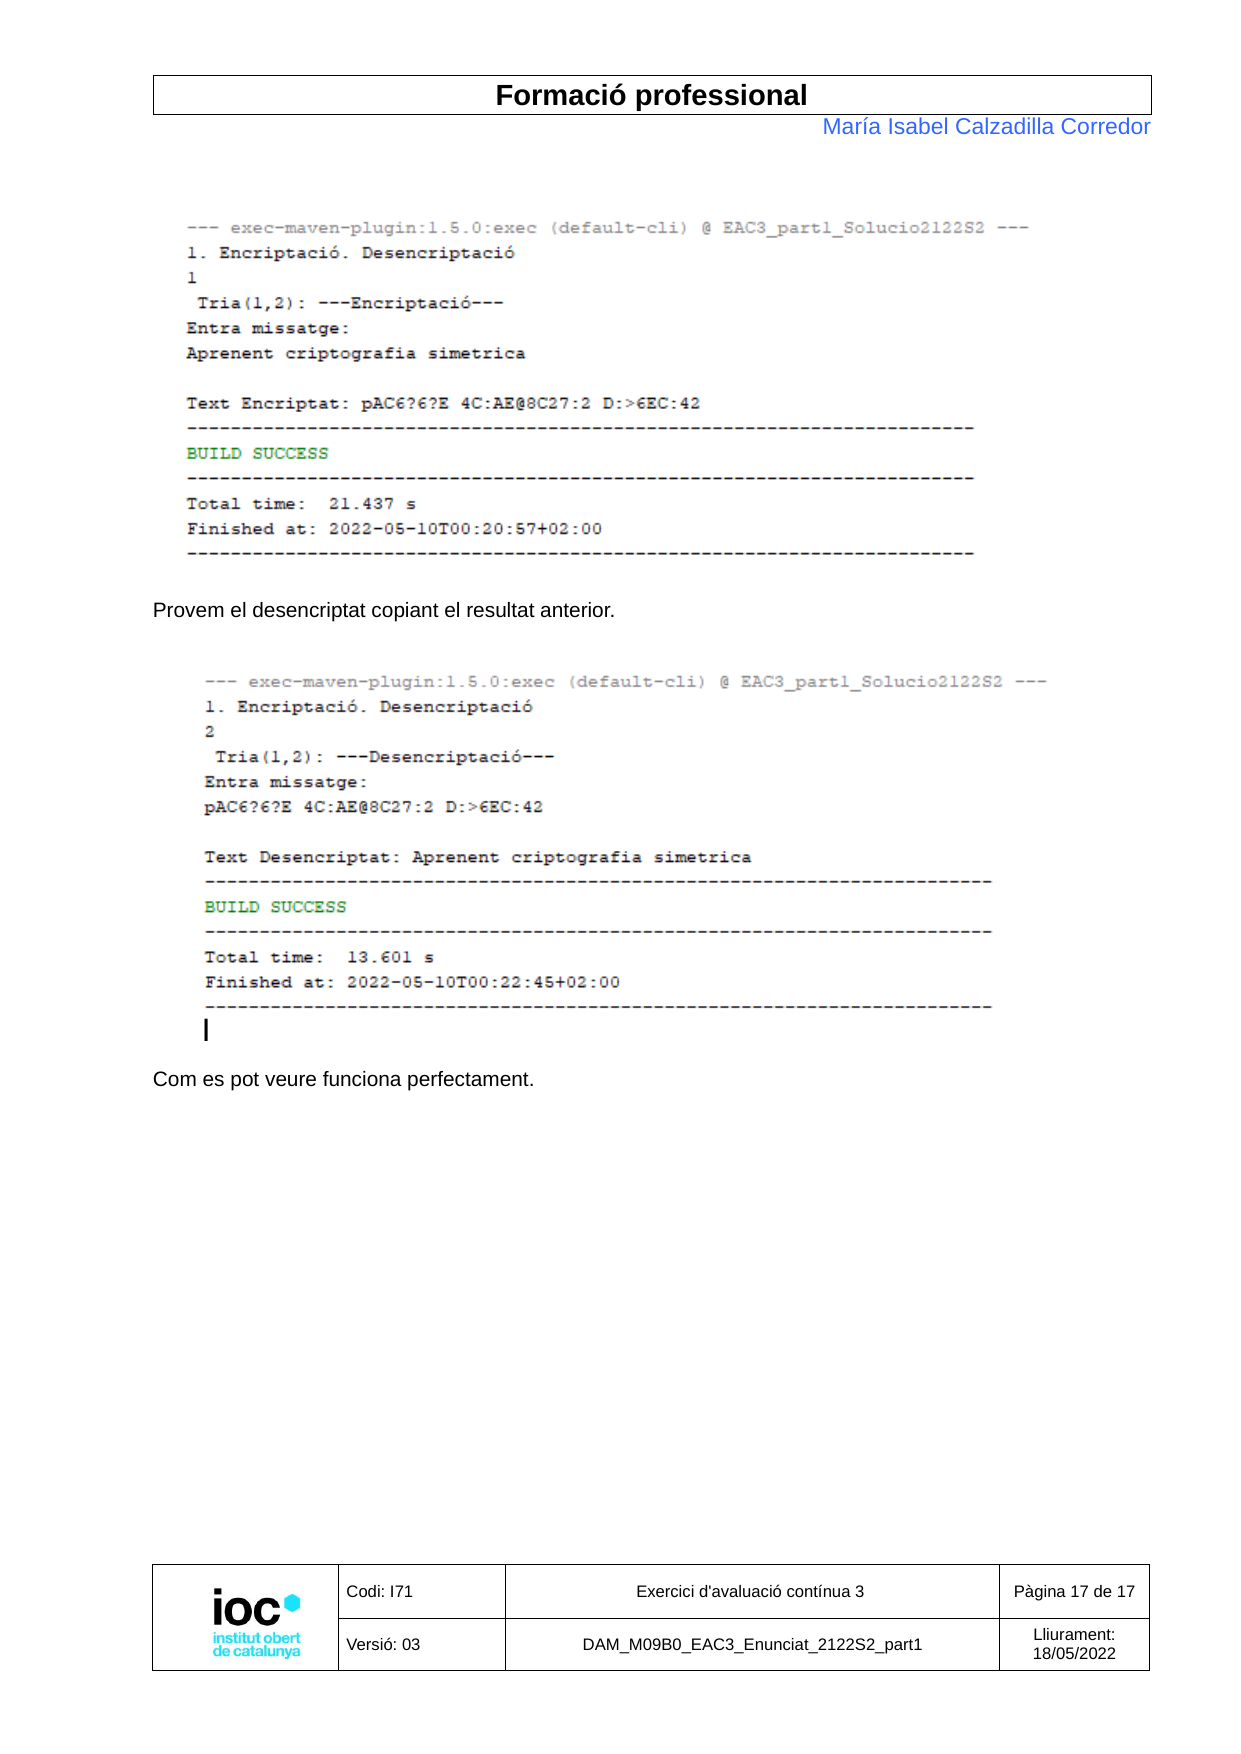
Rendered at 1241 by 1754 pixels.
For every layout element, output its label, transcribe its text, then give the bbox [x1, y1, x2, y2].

picture [179, 195, 1125, 572]
text Com es pot veure funciona perfectament. [153, 1067, 1151, 1091]
picture [197, 648, 1107, 1041]
picture [200, 1574, 314, 1670]
text Provem el desencriptat copiant el resultat anterior. [153, 598, 1151, 622]
